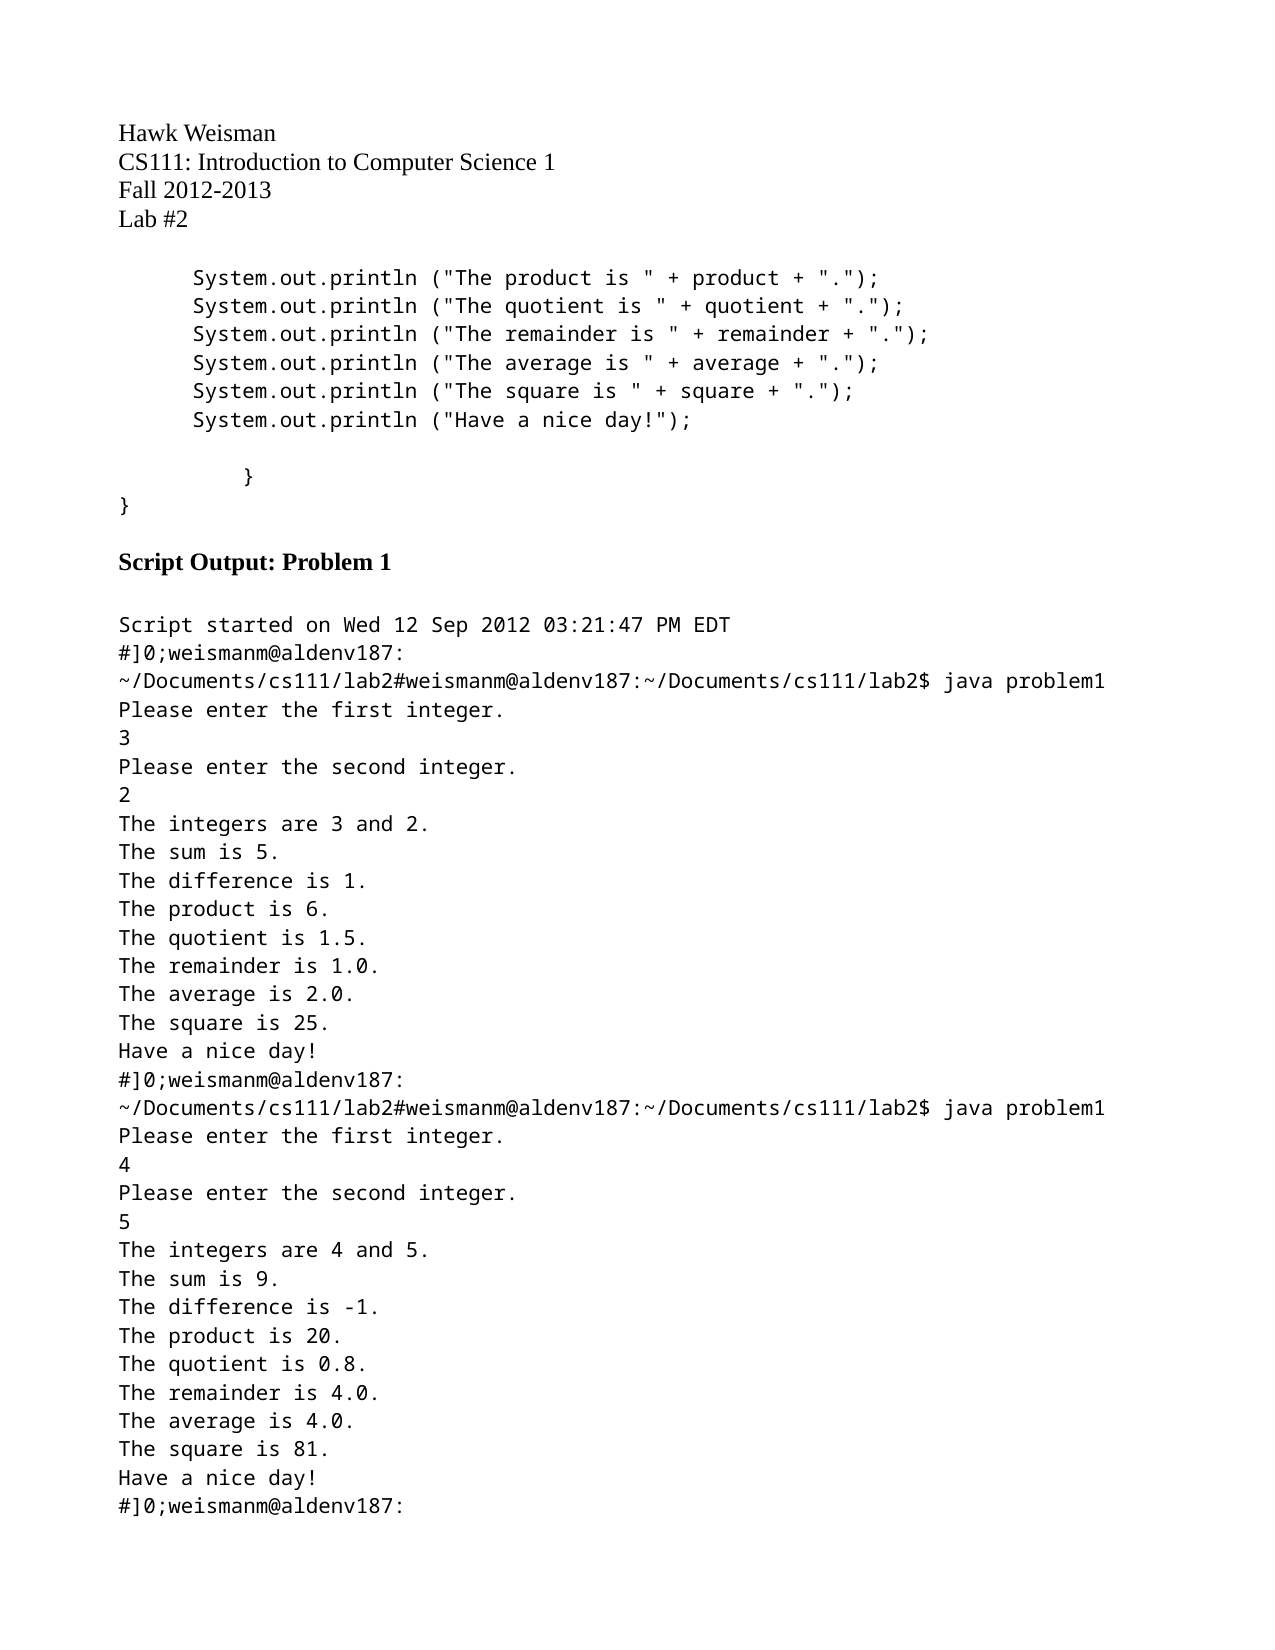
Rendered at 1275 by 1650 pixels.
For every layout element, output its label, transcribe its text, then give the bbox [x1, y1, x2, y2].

text The average is 2.0. [118, 979, 1157, 1008]
text System.out.println ("The product is " + product + "."); [118, 263, 1157, 291]
text Have a nice day! [118, 1036, 1157, 1065]
text System.out.println ("The square is " + square + "."); [118, 376, 1157, 405]
text The remainder is 1.0. [118, 951, 1157, 979]
text System.out.println ("The quotient is " + quotient + "."); [118, 291, 1157, 319]
text The difference is 1. [118, 866, 1157, 894]
text System.out.println ("The average is " + average + "."); [118, 348, 1157, 376]
text The sum is 5. [118, 837, 1157, 866]
text The integers are 3 and 2. [118, 809, 1157, 837]
text } [118, 490, 1157, 518]
text The product is 6. [118, 894, 1157, 923]
text 5 [118, 1207, 1157, 1235]
text Please enter the second integer. [118, 752, 1157, 780]
text System.out.println ("The remainder is " + remainder + "."); [118, 319, 1157, 348]
text The average is 4.0. [118, 1406, 1157, 1434]
text The square is 81. [118, 1434, 1157, 1463]
text The quotient is 0.8. [118, 1349, 1157, 1378]
text The product is 20. [118, 1321, 1157, 1349]
text The quotient is 1.5. [118, 923, 1157, 951]
text 4 [118, 1150, 1157, 1178]
text Script Output: Problem 1 [118, 547, 1157, 576]
text Please enter the first integer. [118, 1122, 1157, 1150]
text The remainder is 4.0. [118, 1378, 1157, 1406]
text The sum is 9. [118, 1264, 1157, 1292]
text Please enter the second integer. [118, 1178, 1157, 1207]
text 3 [118, 723, 1157, 752]
text The integers are 4 and 5. [118, 1235, 1157, 1264]
text The square is 25. [118, 1008, 1157, 1036]
text 2 [118, 780, 1157, 809]
text Please enter the first integer. [118, 695, 1157, 723]
text #]0;weismanm@aldenv187: [118, 1491, 1157, 1520]
text } [118, 462, 1157, 490]
text Script started on Wed 12 Sep 2012 03:21:47 PM EDT #]0;weismanm@aldenv187: ~/Documents/cs111/lab2#weismanm@aldenv187:~/Documents/cs111/lab2$ java problem1 [118, 610, 1157, 695]
text #]0;weismanm@aldenv187: ~/Documents/cs111/lab2#weismanm@aldenv187:~/Documents/cs111/lab2$ java problem1 [118, 1065, 1157, 1122]
text The difference is -1. [118, 1292, 1157, 1321]
text System.out.println ("Have a nice day!"); [118, 405, 1157, 433]
text Have a nice day! [118, 1463, 1157, 1491]
